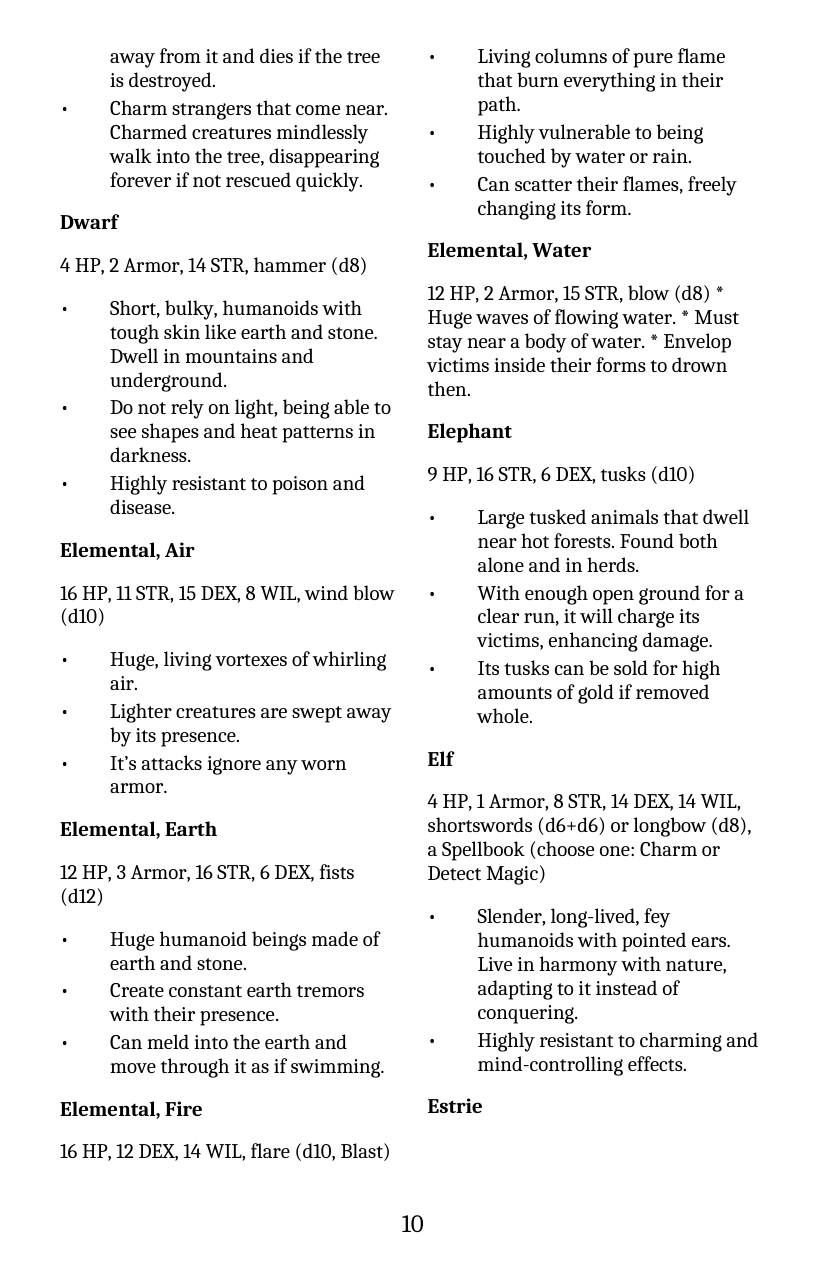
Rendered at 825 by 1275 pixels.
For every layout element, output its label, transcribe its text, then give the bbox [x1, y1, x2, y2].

list Lighter creatures are swept away by its presence. [60, 699, 397, 747]
text Elephant [427, 420, 765, 444]
text Elemental, Fire [60, 1097, 397, 1121]
text Dwarf [60, 211, 397, 235]
list Highly resistant to charming and mind-controlling effects. [427, 1028, 765, 1076]
list Huge, living vortexes of whirling air. [60, 648, 397, 696]
list Can meld into the earth and move through it as if swimming. [60, 1031, 397, 1078]
list Its tusks can be sold for high amounts of gold if removed whole. [427, 657, 765, 729]
list Slender, long-lived, fey humanoids with pointed ears. Live in harmony with nature, adapting to it instead of conquering. [427, 905, 765, 1024]
list Highly resistant to poison and disease. [60, 472, 397, 520]
list Highly vulnerable to being touched by water or rain. [427, 121, 765, 168]
text 4 HP, 2 Armor, 14 STR, hammer (d8) [60, 254, 397, 278]
text 16 HP, 11 STR, 15 DEX, 8 WIL, wind blow (d10) [60, 581, 397, 629]
text 4 HP, 1 Armor, 8 STR, 14 DEX, 14 WIL, shortswords (d6+d6) or longbow (d8), a Spellbook (choose one: Charm or Detect Magic) [427, 790, 765, 886]
list Can scatter their flames, freely changing its form. [427, 172, 765, 220]
list Charm strangers that come near. Charmed creatures mindlessly walk into the tree, disappearing forever if not rescued quickly. [60, 97, 397, 192]
list Create constant earth tremors with their presence. [60, 979, 397, 1027]
text Elemental, Earth [60, 818, 397, 842]
list It’s attacks ignore any worn armor. [60, 751, 397, 799]
text 16 HP, 12 DEX, 14 WIL, flare (d10, Blast) [60, 1140, 397, 1164]
list Huge humanoid beings made of earth and stone. [60, 927, 397, 975]
list Living columns of pure flame that burn everything in their path. [427, 45, 765, 117]
list With enough open ground for a clear run, it will charge its victims, enhancing damage. [427, 581, 765, 653]
text 12 HP, 3 Armor, 16 STR, 6 DEX, fists (d12) [60, 861, 397, 908]
text Elemental, Water [427, 239, 765, 263]
text Estrie [427, 1095, 765, 1119]
text 9 HP, 16 STR, 6 DEX, tusks (d10) [427, 463, 765, 487]
list Large tusked animals that dwell near hot forests. Found both alone and in herds. [427, 506, 765, 577]
list Do not rely on light, being able to see shapes and heat patterns in darkness. [60, 396, 397, 468]
text 12 HP, 2 Armor, 15 STR, blow (d8) * Huge waves of flowing water. * Must stay near a body of water. * Envelop victims inside their forms to drown then. [427, 282, 765, 401]
text Elf [427, 747, 765, 771]
list Short, bulky, humanoids with tough skin like earth and stone. Dwell in mountains and underground. [60, 297, 397, 392]
text Elemental, Air [60, 538, 397, 562]
list away from it and dies if the tree is destroyed. [60, 45, 397, 93]
